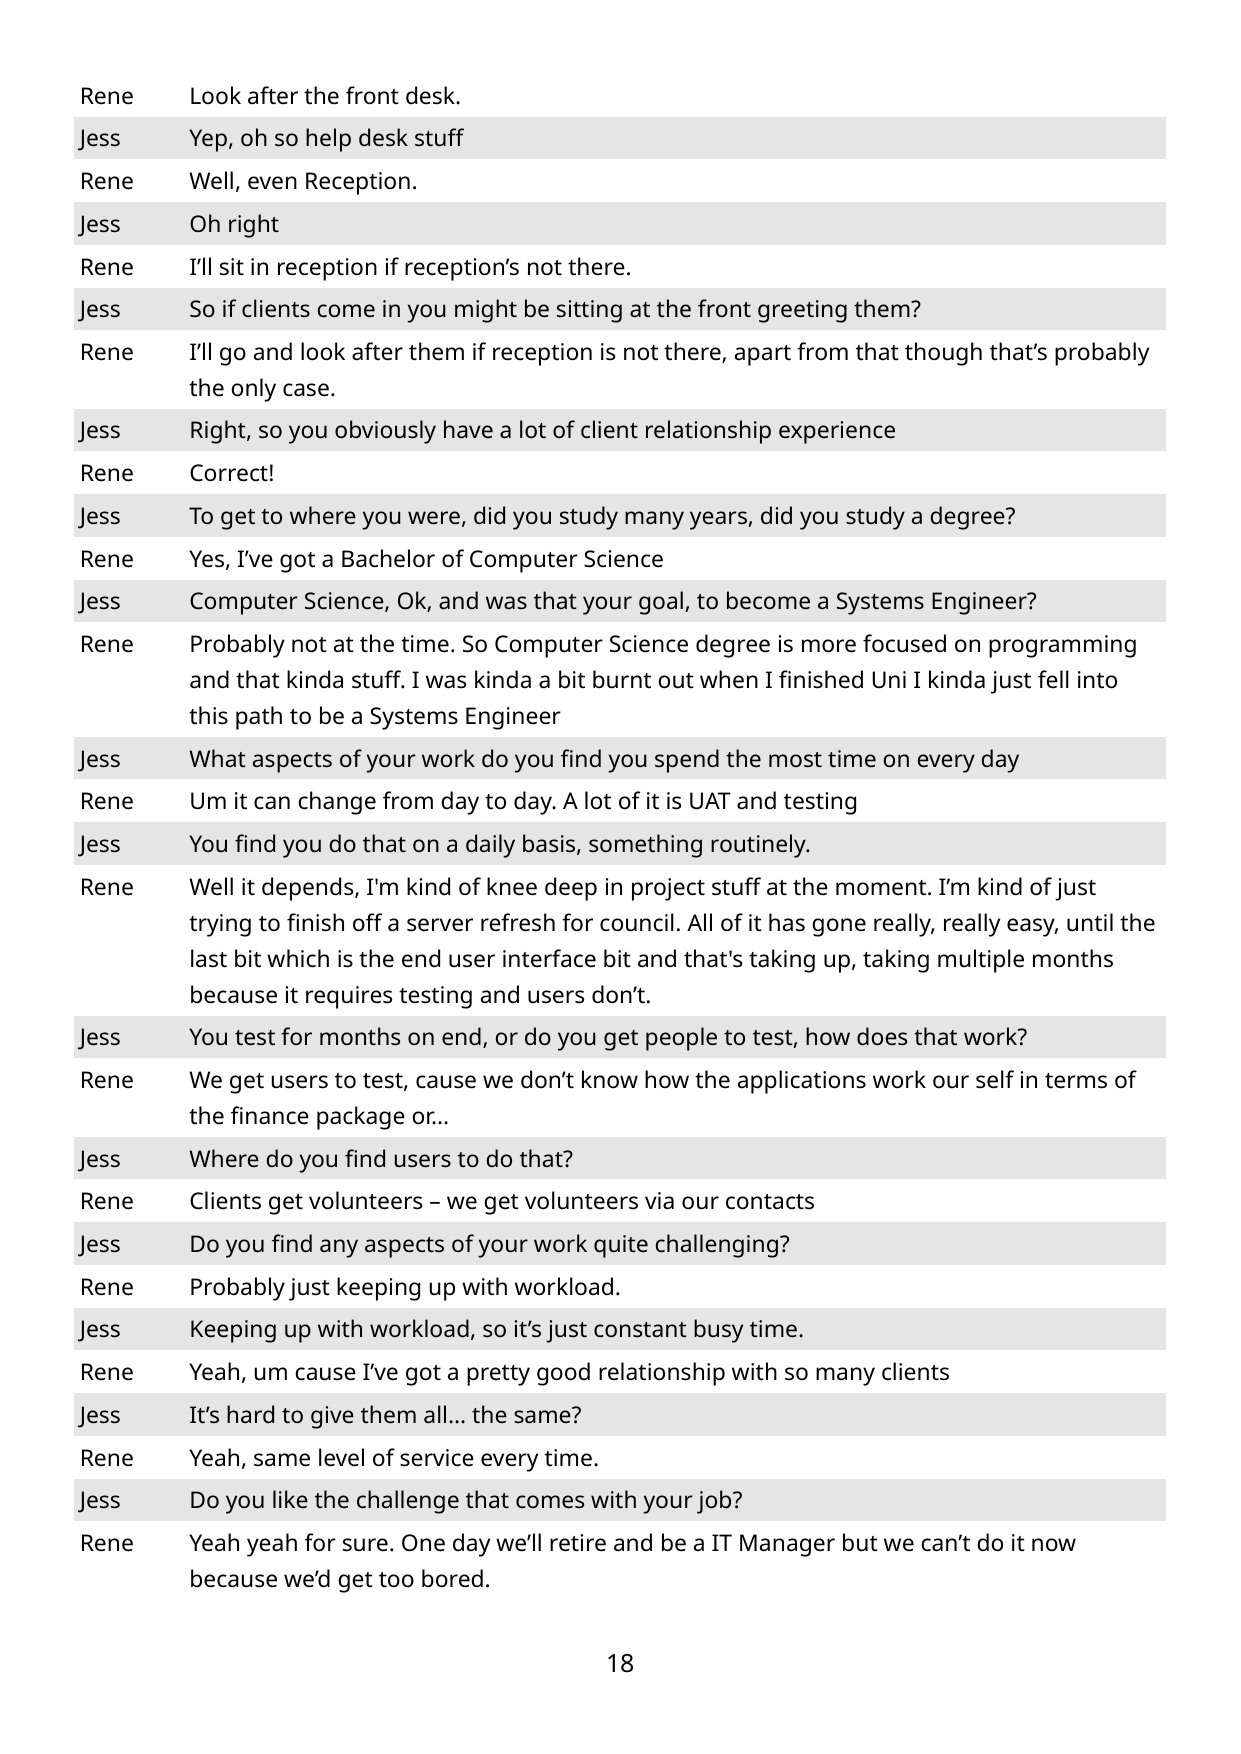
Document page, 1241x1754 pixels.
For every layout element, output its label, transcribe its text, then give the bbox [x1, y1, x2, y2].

table_cell Jess [74, 409, 183, 451]
table_cell Rene [74, 74, 183, 117]
table_cell Rene [74, 1521, 183, 1600]
table_cell To get to where you were, did you study many years, did you study a degree? [184, 494, 1166, 537]
table_cell You find you do that on a daily basis, something routinely. [184, 822, 1166, 865]
table_cell Rene [74, 330, 183, 409]
table_cell Do you find any aspects of your work quite challenging? [184, 1222, 1166, 1265]
table_cell Jess [74, 494, 183, 537]
table_cell Rene [74, 865, 183, 1016]
table_cell Right, so you obviously have a lot of client relationship experience [184, 409, 1166, 451]
table_cell Computer Science, Ok, and was that your goal, to become a Systems Engineer? [184, 580, 1166, 622]
table_cell Look after the front desk. [184, 74, 1166, 117]
table_cell So if clients come in you might be sitting at the front greeting them? [184, 288, 1166, 330]
table_cell Jess [74, 1308, 183, 1350]
table_cell Well, even Reception. [184, 159, 1166, 202]
table_cell Rene [74, 1058, 183, 1137]
table_cell Well it depends, I'm kind of knee deep in project stuff at the moment. I’m kind of just trying to finish off a server refresh for council. All of it has gone really, really easy, until the last bit which is the end user interface bit and that's taking up, taking multiple months because it requires testing and users don’t. [184, 865, 1166, 1016]
table_cell Um it can change from day to day. A lot of it is UAT and testing [184, 780, 1166, 822]
table_cell It’s hard to give them all… the same? [184, 1393, 1166, 1436]
table_cell Rene [74, 622, 183, 737]
table_cell Rene [74, 1180, 183, 1222]
table_cell Rene [74, 159, 183, 202]
table_cell Probably just keeping up with workload. [184, 1265, 1166, 1308]
table_cell Do you like the challenge that comes with your job? [184, 1479, 1166, 1521]
table_cell You test for months on end, or do you get people to test, how does that work? [184, 1016, 1166, 1058]
table_cell Clients get volunteers – we get volunteers via our contacts [184, 1180, 1166, 1222]
table_cell Jess [74, 288, 183, 330]
table_cell Jess [74, 1393, 183, 1436]
table_cell Yep, oh so help desk stuff [184, 117, 1166, 159]
table_cell We get users to test, cause we don’t know how the applications work our self in terms of the finance package or… [184, 1058, 1166, 1137]
table_cell I’ll go and look after them if reception is not there, apart from that though that’s probably the only case. [184, 330, 1166, 409]
table_cell Jess [74, 1222, 183, 1265]
table_cell Jess [74, 1016, 183, 1058]
table_cell Rene [74, 780, 183, 822]
table_cell Jess [74, 1137, 183, 1179]
table_cell Yeah yeah for sure. One day we’ll retire and be a IT Manager but we can’t do it now because we’d get too bored. [184, 1521, 1166, 1600]
table_cell Where do you find users to do that? [184, 1137, 1166, 1179]
table_cell Rene [74, 1265, 183, 1308]
table_cell Rene [74, 537, 183, 579]
table_cell Jess [74, 117, 183, 159]
table_cell Rene [74, 1350, 183, 1393]
table_cell Rene [74, 245, 183, 287]
table_cell Rene [74, 451, 183, 494]
table_cell Correct! [184, 451, 1166, 494]
table_cell Yeah, um cause I’ve got a pretty good relationship with so many clients [184, 1350, 1166, 1393]
table_cell Jess [74, 737, 183, 779]
table_cell Jess [74, 202, 183, 245]
table_cell Yeah, same level of service every time. [184, 1436, 1166, 1478]
table_cell Jess [74, 1479, 183, 1521]
table_cell I’ll sit in reception if reception’s not there. [184, 245, 1166, 287]
table_cell Jess [74, 822, 183, 865]
table_cell Keeping up with workload, so it’s just constant busy time. [184, 1308, 1166, 1350]
table_cell Rene [74, 1436, 183, 1478]
table_cell What aspects of your work do you find you spend the most time on every day [184, 737, 1166, 779]
table_cell Yes, I’ve got a Bachelor of Computer Science [184, 537, 1166, 579]
table_cell Oh right [184, 202, 1166, 245]
table_cell Jess [74, 580, 183, 622]
table_cell Probably not at the time. So Computer Science degree is more focused on programming and that kinda stuff. I was kinda a bit burnt out when I finished Uni I kinda just fell into this path to be a Systems Engineer [184, 622, 1166, 737]
